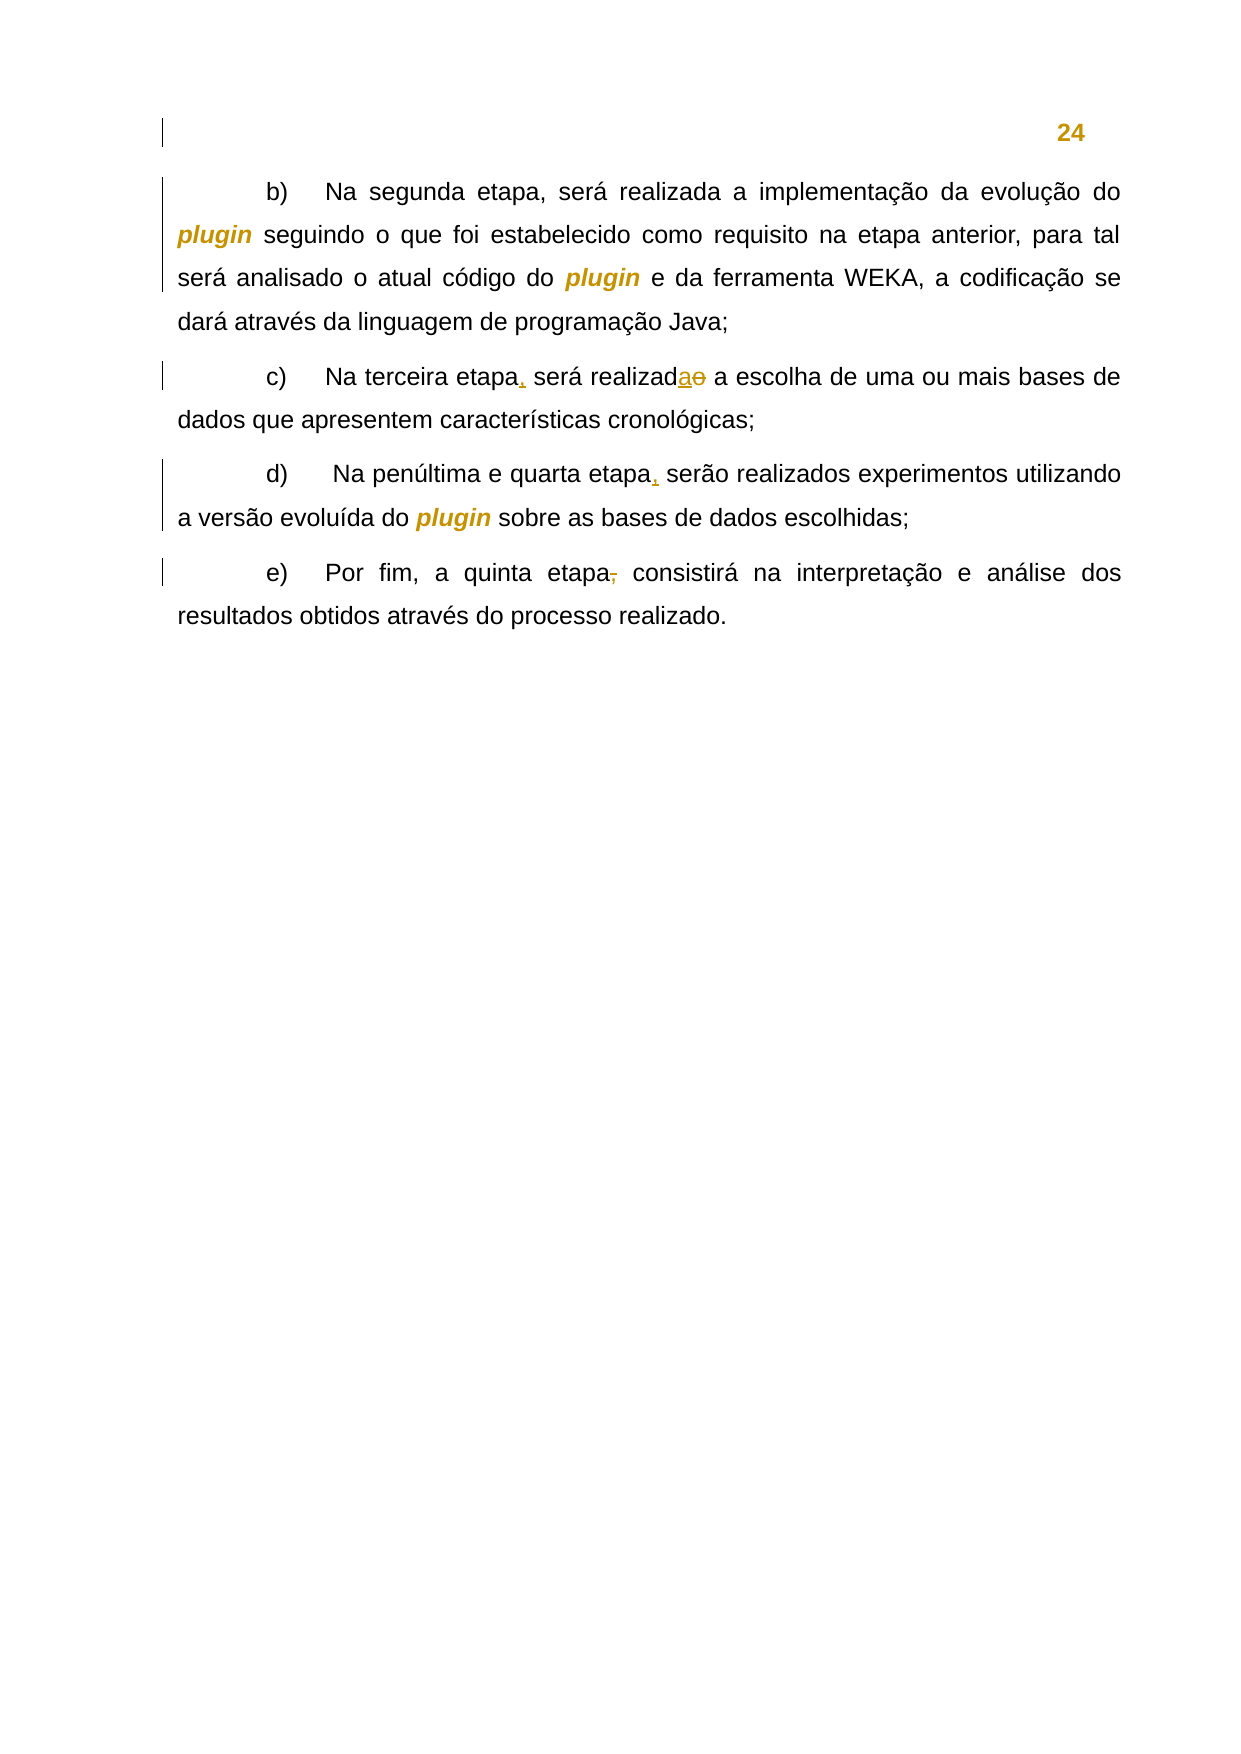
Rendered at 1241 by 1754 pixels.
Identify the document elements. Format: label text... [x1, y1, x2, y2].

text d) Na penúltima e quarta etapa, serão realizados experimentos utilizando a versão evoluída do plugin sobre as bases de dados escolhidas; [177, 459, 1122, 531]
text c) Na terceira etapa, será realizada a escolha de uma ou mais bases de dados que apresentem características cronológicas; [177, 361, 1122, 433]
text b) Na segunda etapa, será realizada a implementação da evolução do plugin seguindo o que foi estabelecido como requisito na etapa anterior, para tal será analisado o atual código do plugin e da ferramenta WEKA, a codificação se dará através da linguagem de programação Java; [177, 177, 1122, 335]
text e) Por fim, a quinta etapa consistirá na interpretação e análise dos resultados obtidos através do processo realizado. [177, 557, 1122, 629]
